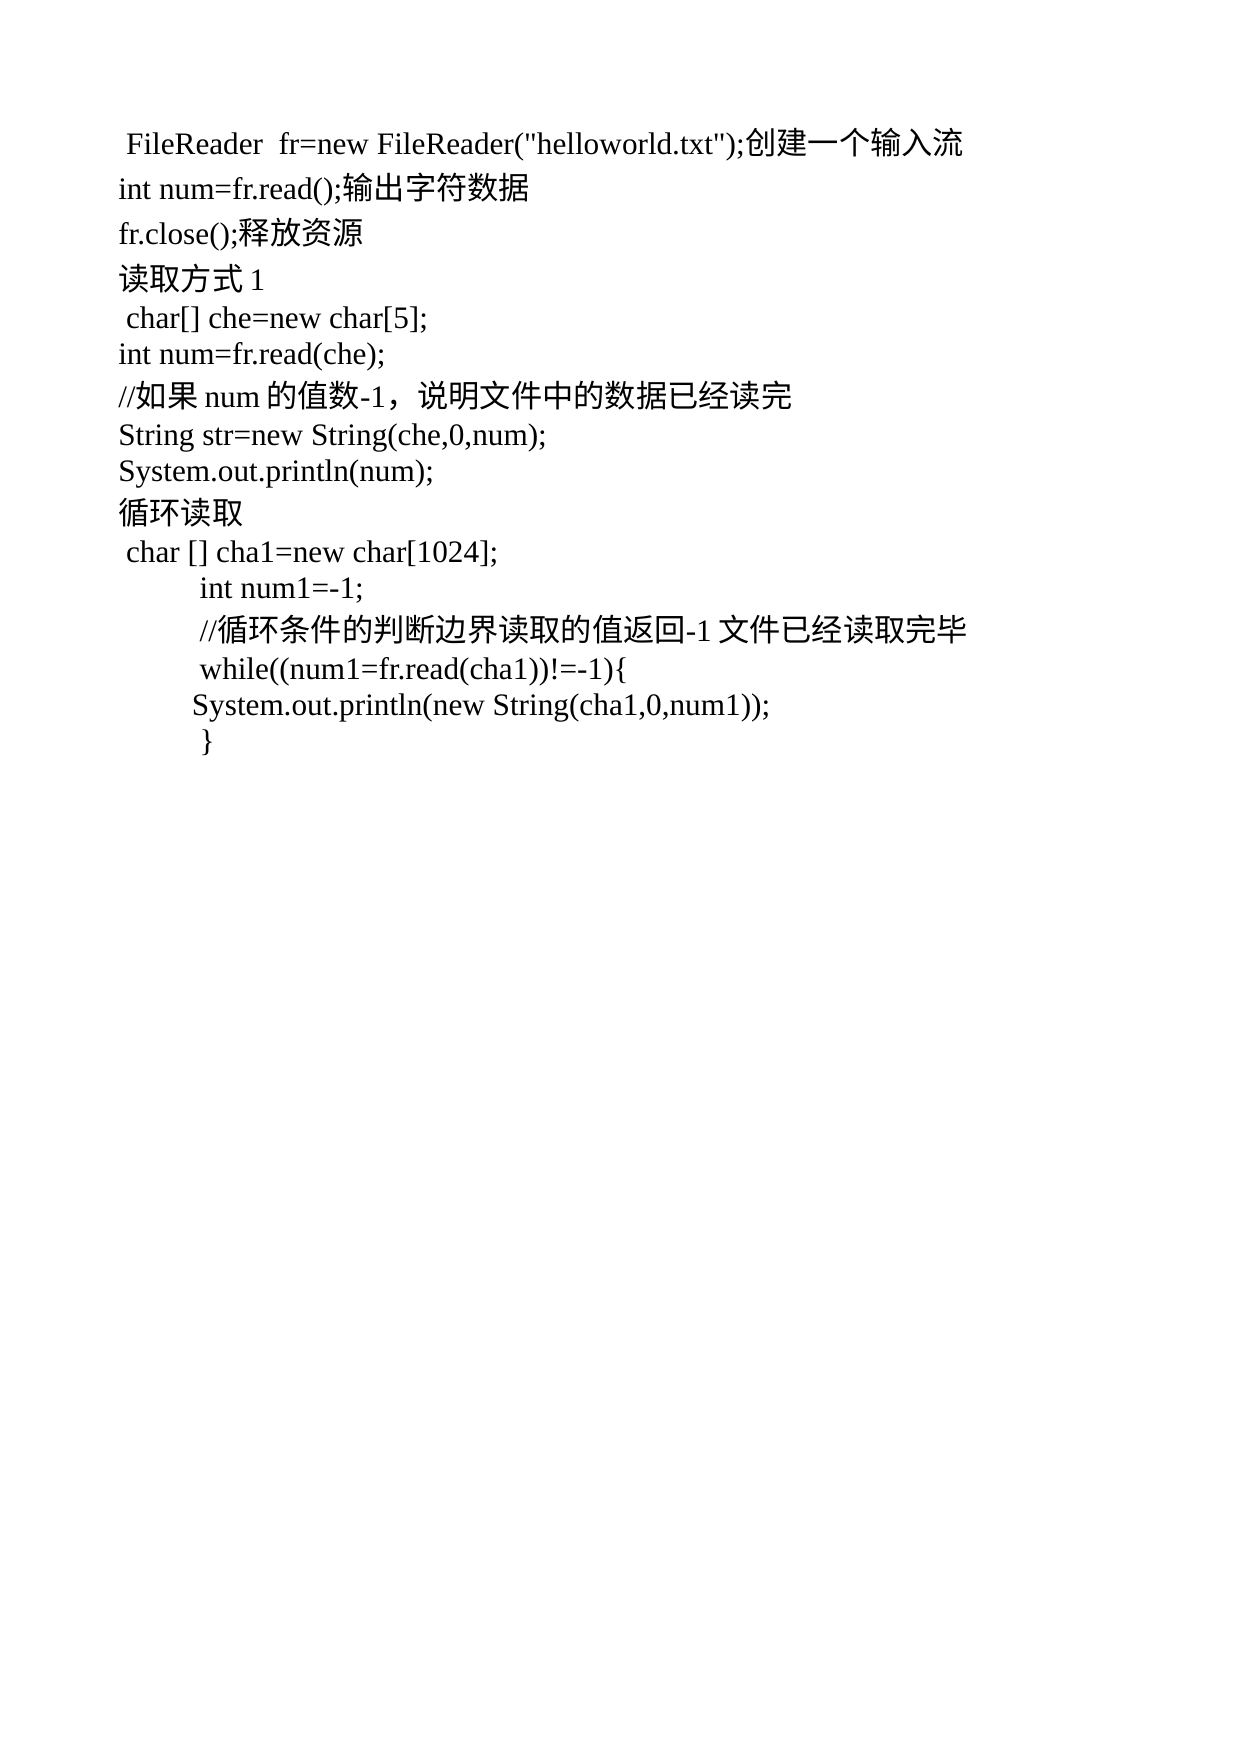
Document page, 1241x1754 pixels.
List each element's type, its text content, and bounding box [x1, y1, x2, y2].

text System.out.println(num); [118, 452, 1122, 488]
text char[] che=new char[5]; [118, 299, 1122, 335]
text int num1=-1; [118, 569, 1122, 605]
text fr.close();释放资源 [118, 208, 1122, 254]
text FileReader fr=new FileReader("helloworld.txt");创建一个输入流 [118, 118, 1122, 163]
text } [118, 722, 1122, 758]
text String str=new String(che,0,num); [118, 416, 1122, 452]
text int num=fr.read();输出字符数据 [118, 163, 1122, 208]
text 读取方式1 [118, 254, 1122, 299]
text //循环条件的判断边界读取的值返回-1文件已经读取完毕 [118, 605, 1122, 650]
text 循环读取 [118, 488, 1122, 533]
text while((num1=fr.read(cha1))!=-1){ [118, 650, 1122, 686]
text int num=fr.read(che); [118, 335, 1122, 371]
text System.out.println(new String(cha1,0,num1)); [118, 686, 1122, 722]
text char [] cha1=new char[1024]; [118, 533, 1122, 569]
text //如果num的值数-1，说明文件中的数据已经读完 [118, 371, 1122, 416]
